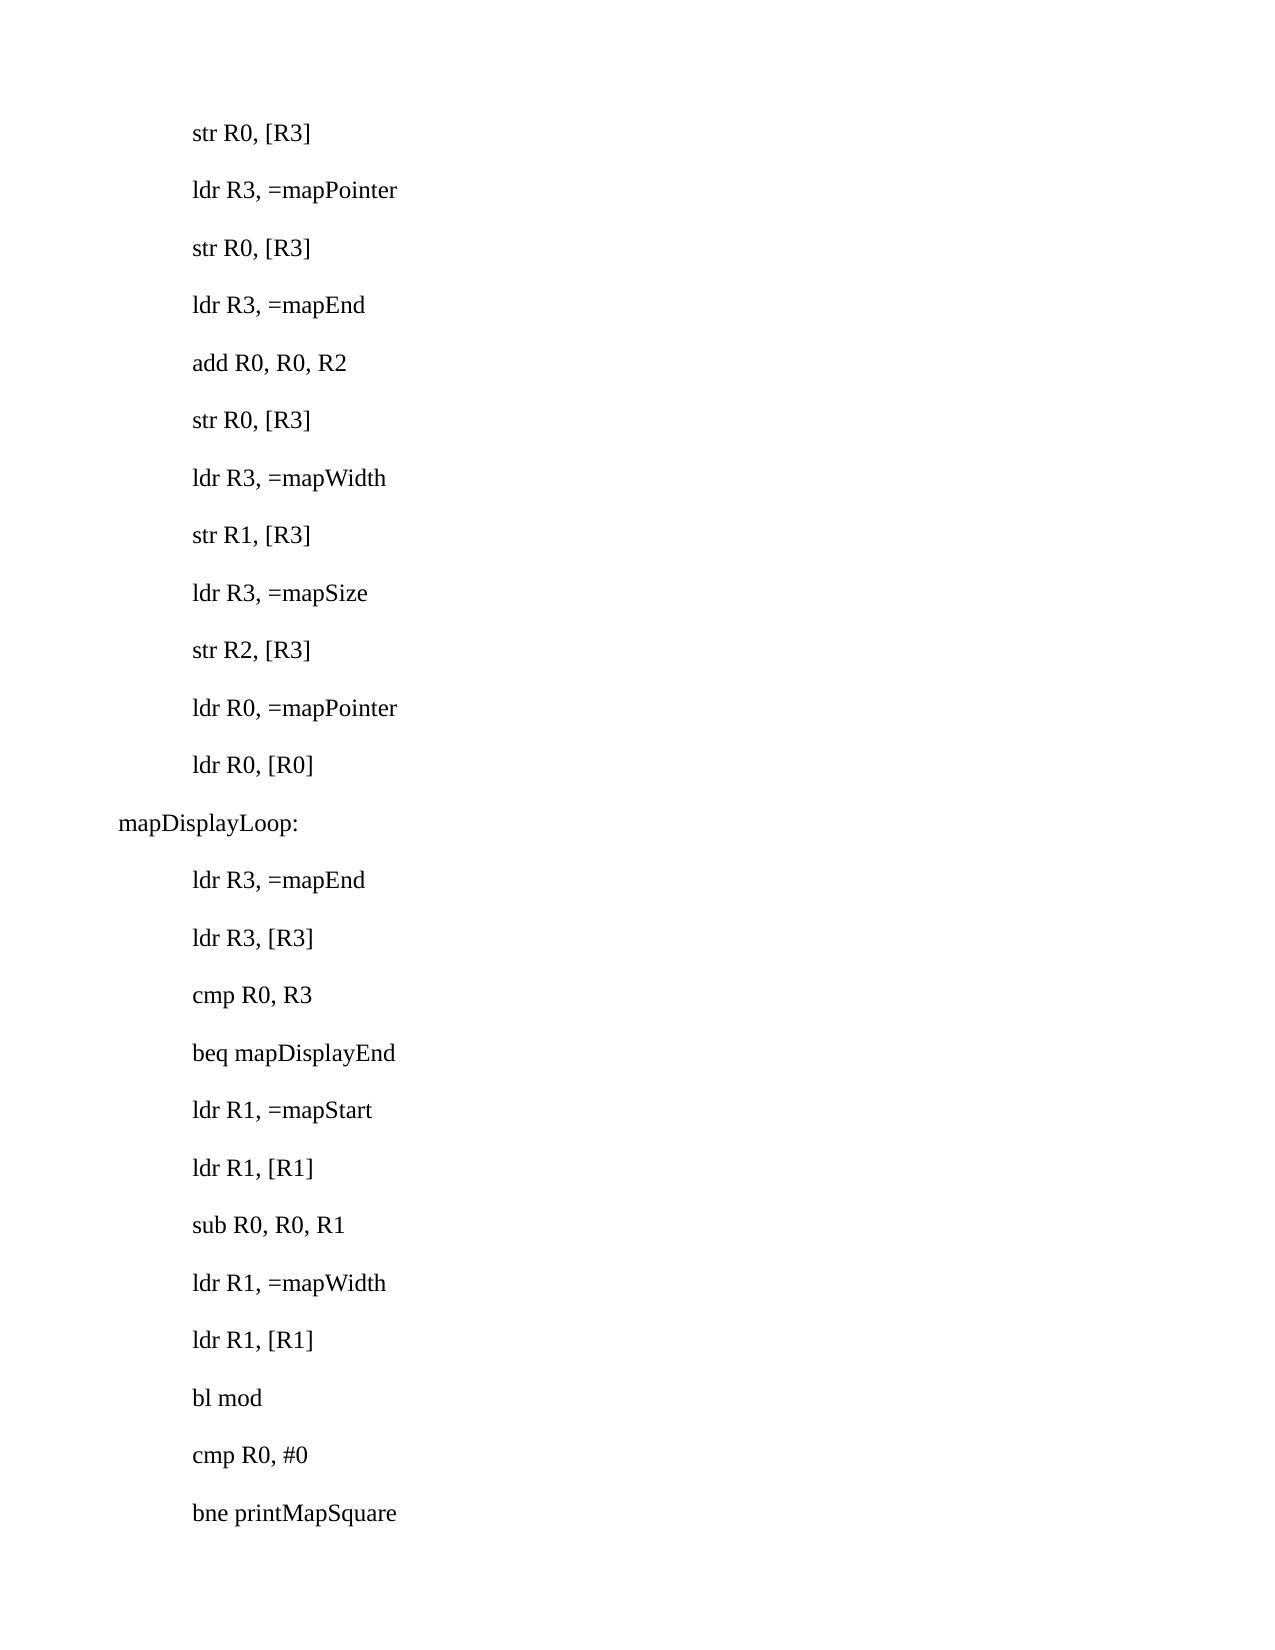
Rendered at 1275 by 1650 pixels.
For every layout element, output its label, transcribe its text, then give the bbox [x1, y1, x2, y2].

text ldr R1, =mapStart [118, 1096, 1157, 1124]
text str R0, [R3] [118, 406, 1157, 434]
text ldr R3, [R3] [118, 923, 1157, 952]
text bne printMapSquare [118, 1498, 1157, 1527]
text ldr R3, =mapEnd [118, 866, 1157, 894]
text ldr R3, =mapWidth [118, 463, 1157, 492]
text sub R0, R0, R1 [118, 1211, 1157, 1239]
text ldr R1, =mapWidth [118, 1268, 1157, 1297]
text ldr R1, [R1] [118, 1153, 1157, 1182]
text str R0, [R3] [118, 233, 1157, 262]
text ldr R3, =mapEnd [118, 291, 1157, 319]
text ldr R3, =mapPointer [118, 176, 1157, 204]
text mapDisplayLoop: [118, 808, 1157, 837]
text str R2, [R3] [118, 636, 1157, 664]
text bl mod [118, 1383, 1157, 1412]
text str R0, [R3] [118, 118, 1157, 147]
text cmp R0, R3 [118, 981, 1157, 1009]
text cmp R0, #0 [118, 1441, 1157, 1469]
text ldr R0, =mapPointer [118, 693, 1157, 722]
text add R0, R0, R2 [118, 348, 1157, 377]
text str R1, [R3] [118, 521, 1157, 549]
text ldr R3, =mapSize [118, 578, 1157, 607]
text ldr R1, [R1] [118, 1326, 1157, 1354]
text ldr R0, [R0] [118, 751, 1157, 779]
text beq mapDisplayEnd [118, 1038, 1157, 1067]
